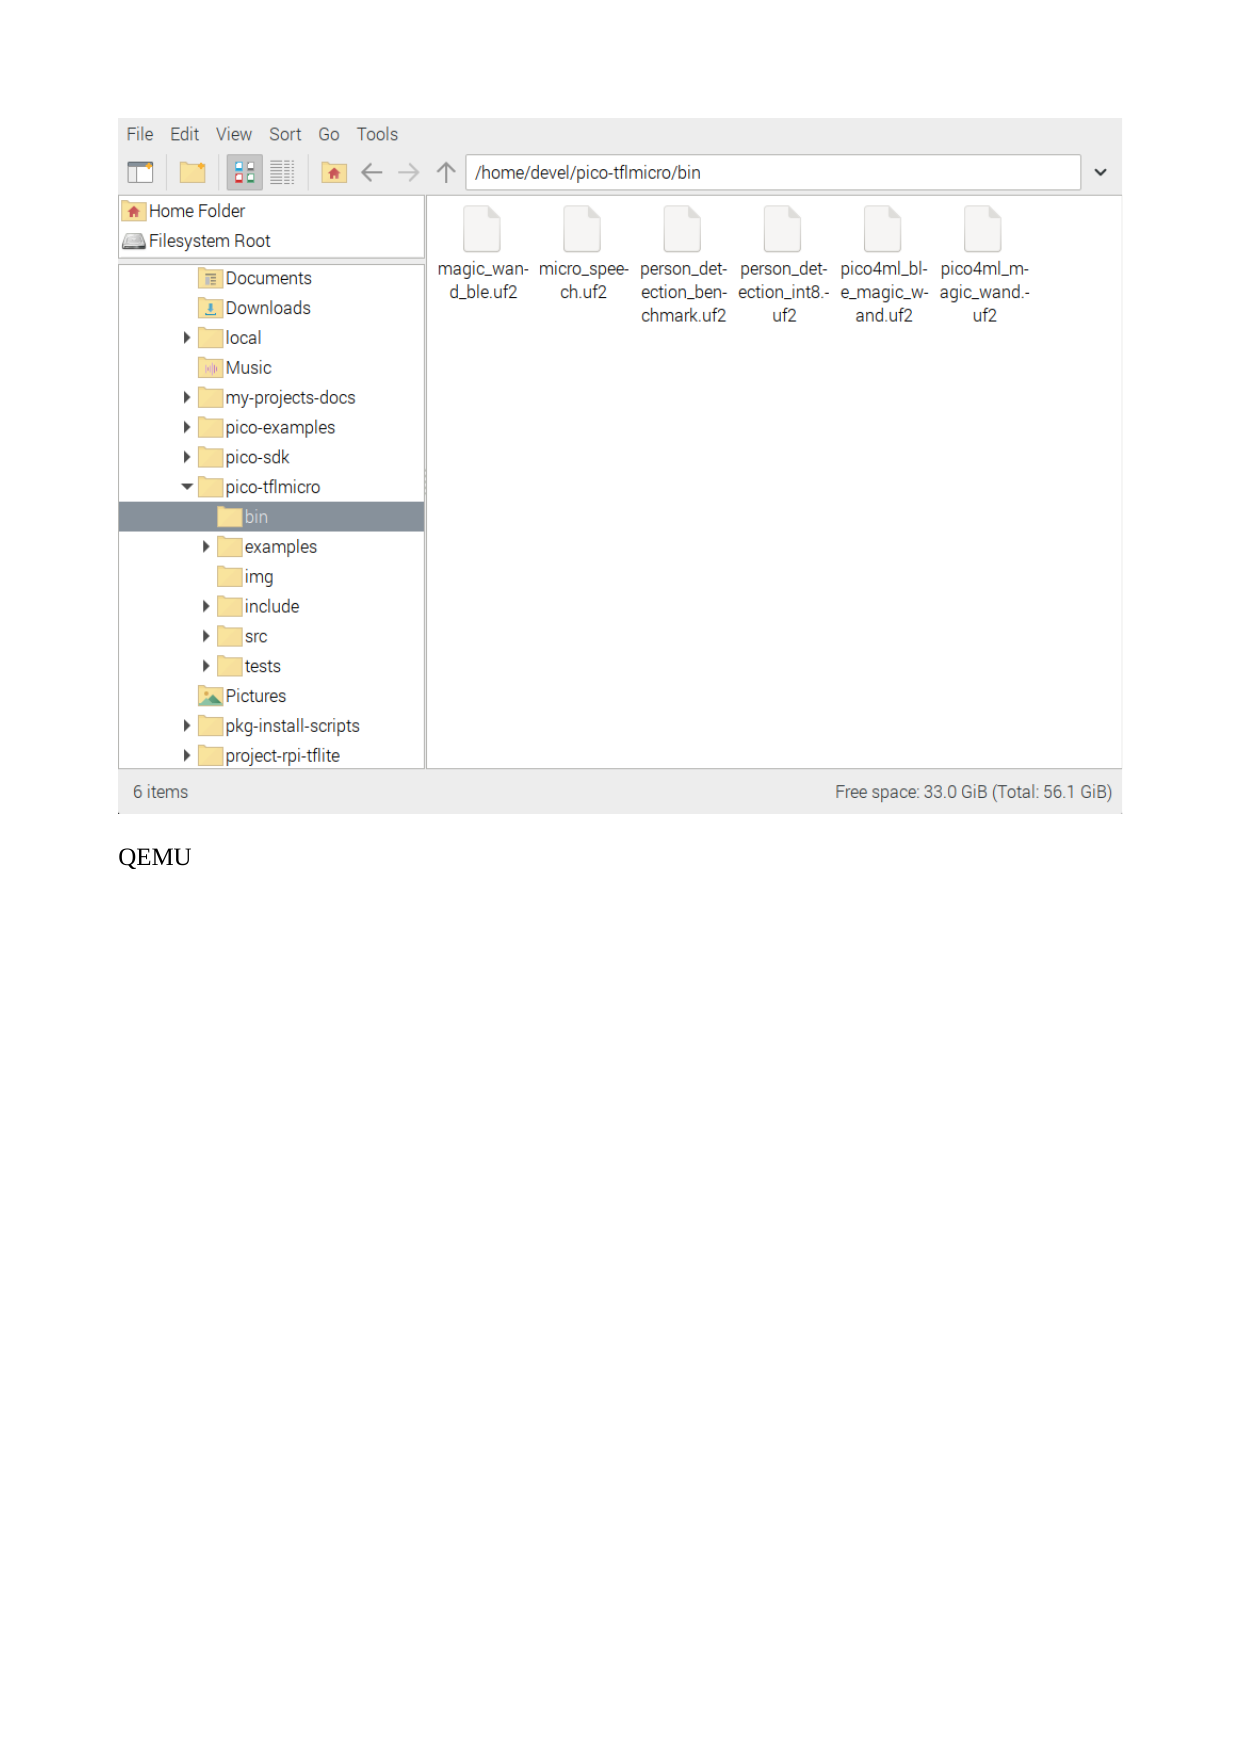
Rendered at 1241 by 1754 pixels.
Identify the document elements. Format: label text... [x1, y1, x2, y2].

text QEMU [118, 842, 1122, 871]
picture [118, 118, 1123, 814]
